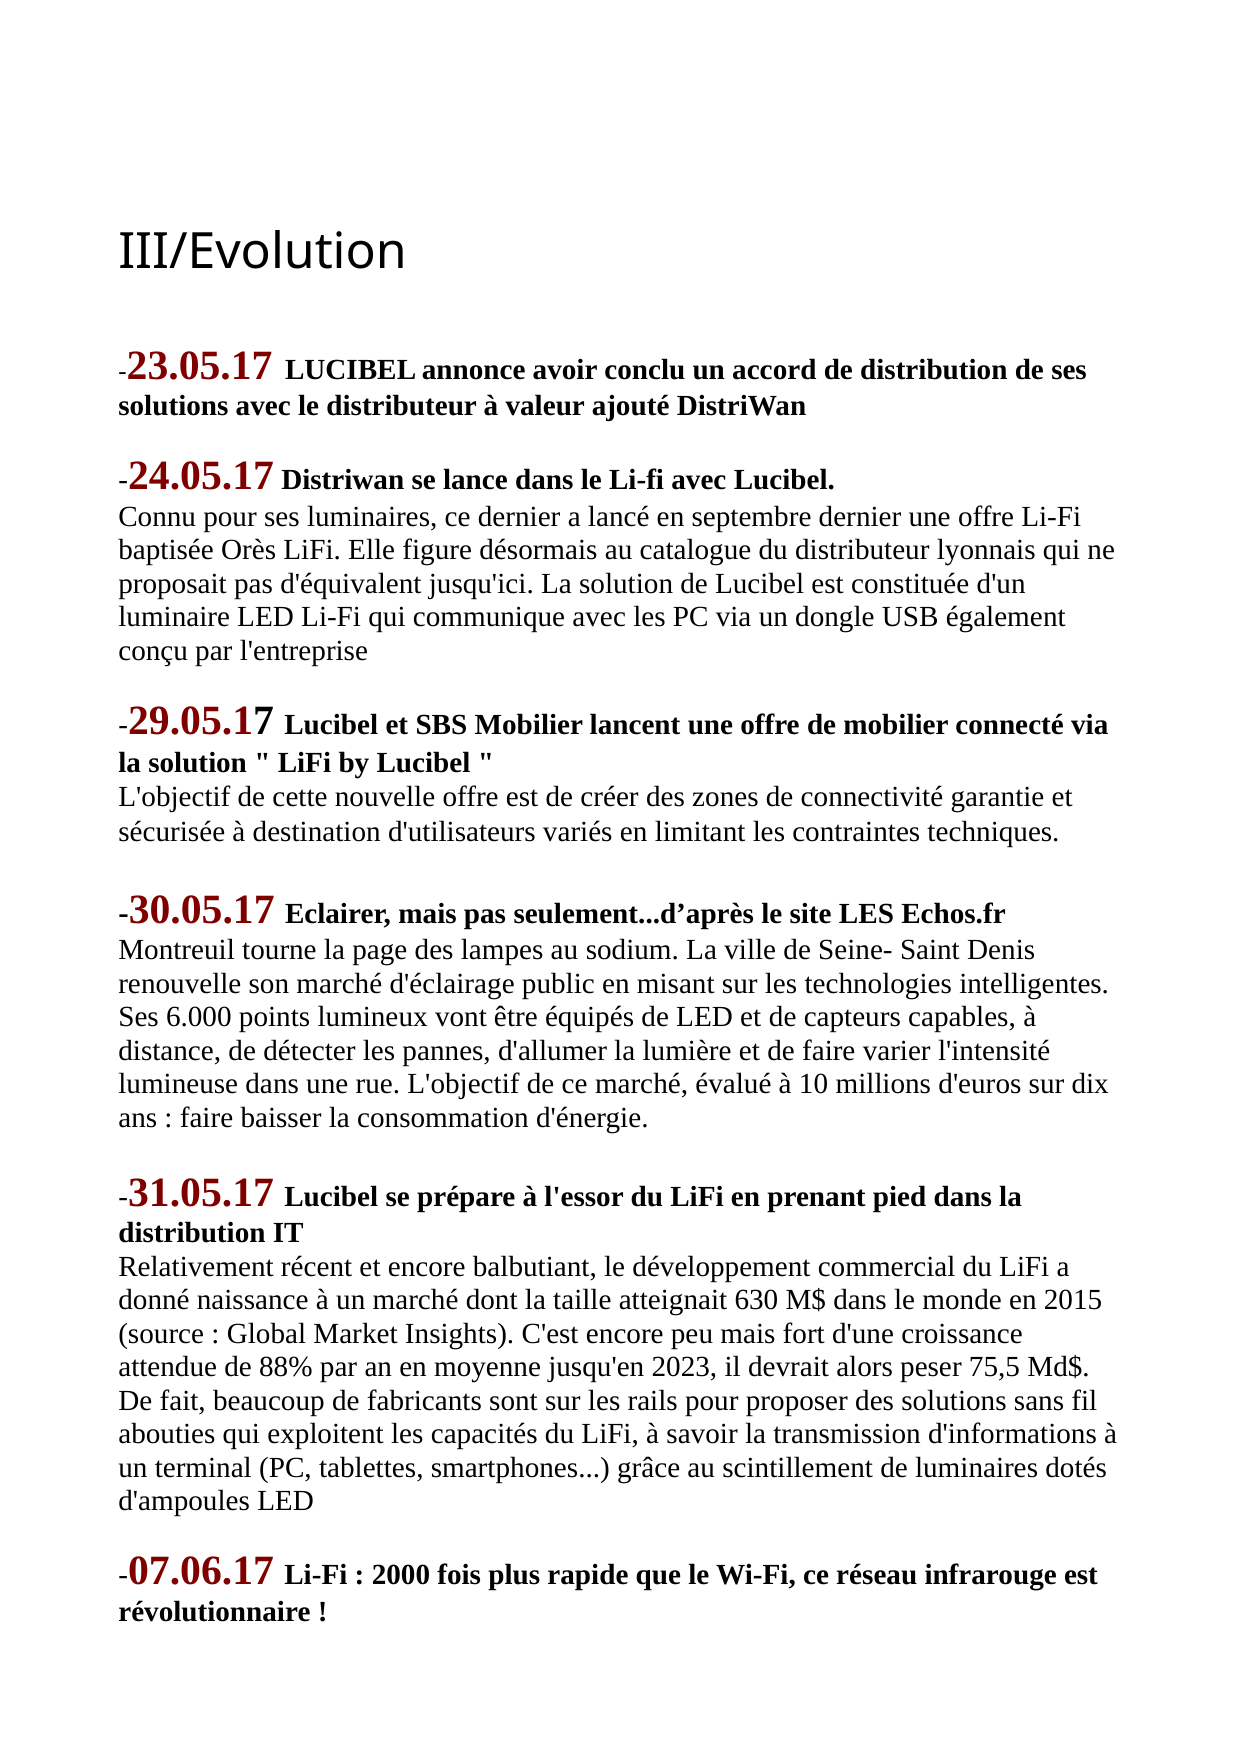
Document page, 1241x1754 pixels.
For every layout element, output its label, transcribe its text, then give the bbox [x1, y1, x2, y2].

text Montreuil tourne la page des lampes au sodium. La ville de Seine- Saint Denis renouvelle son marché d'éclairage public en misant sur les technologies intelligentes. Ses 6.000 points lumineux vont être équipés de LED et de capteurs capables, à distance, de détecter les pannes, d'allumer la lumière et de faire varier l'intensité lumineuse dans une rue. L'objectif de ce marché, évalué à 10 millions d'euros sur dix ans : faire baisser la consommation d'énergie. [118, 932, 1122, 1167]
text -30.05.17 Eclairer, mais pas seulement...d’après le site LES Echos.fr [118, 884, 1122, 932]
text -23.05.17 LUCIBEL annonce avoir conclu un accord de distribution de ses solutions avec le distributeur à valeur ajouté DistriWan [118, 341, 1122, 422]
text -07.06.17 Li-Fi : 2000 fois plus rapide que le Wi-Fi, ce réseau infrarouge est révolutionnaire ! [118, 1546, 1122, 1627]
text Relativement récent et encore balbutiant, le développement commercial du LiFi a donné naissance à un marché dont la taille atteignait 630 M$ dans le monde en 2015 (source : Global Market Insights). C'est encore peu mais fort d'une croissance attendue de 88% par an en moyenne jusqu'en 2023, il devrait alors peser 75,5 Md$. De fait, beaucoup de fabricants sont sur les rails pour proposer des solutions sans fil abouties qui exploitent les capacités du LiFi, à savoir la transmission d'informations à un terminal (PC, tablettes, smartphones...) grâce au scintillement de luminaires dotés d'ampoules LED [118, 1249, 1122, 1517]
text III/Evolution [118, 215, 1122, 283]
text -29.05.17 Lucibel et SBS Mobilier lancent une offre de mobilier connecté via la solution " LiFi by Lucibel " [118, 695, 1122, 779]
text -24.05.17 Distriwan se lance dans le Li-fi avec Lucibel. [118, 451, 1122, 499]
text Connu pour ses luminaires, ce dernier a lancé en septembre dernier une offre Li-Fi baptisée Orès LiFi. Elle figure désormais au catalogue du distributeur lyonnais qui ne proposait pas d'équivalent jusqu'ici. La solution de Lucibel est constituée d'un luminaire LED Li-Fi qui communique avec les PC via un dongle USB également conçu par l'entreprise [118, 499, 1122, 666]
text -31.05.17 Lucibel se prépare à l'essor du LiFi en prenant pied dans la distribution IT [118, 1167, 1122, 1249]
text L'objectif de cette nouvelle offre est de créer des zones de connectivité garantie et sécurisée à destination d'utilisateurs variés en limitant les contraintes techniques. [118, 779, 1122, 848]
